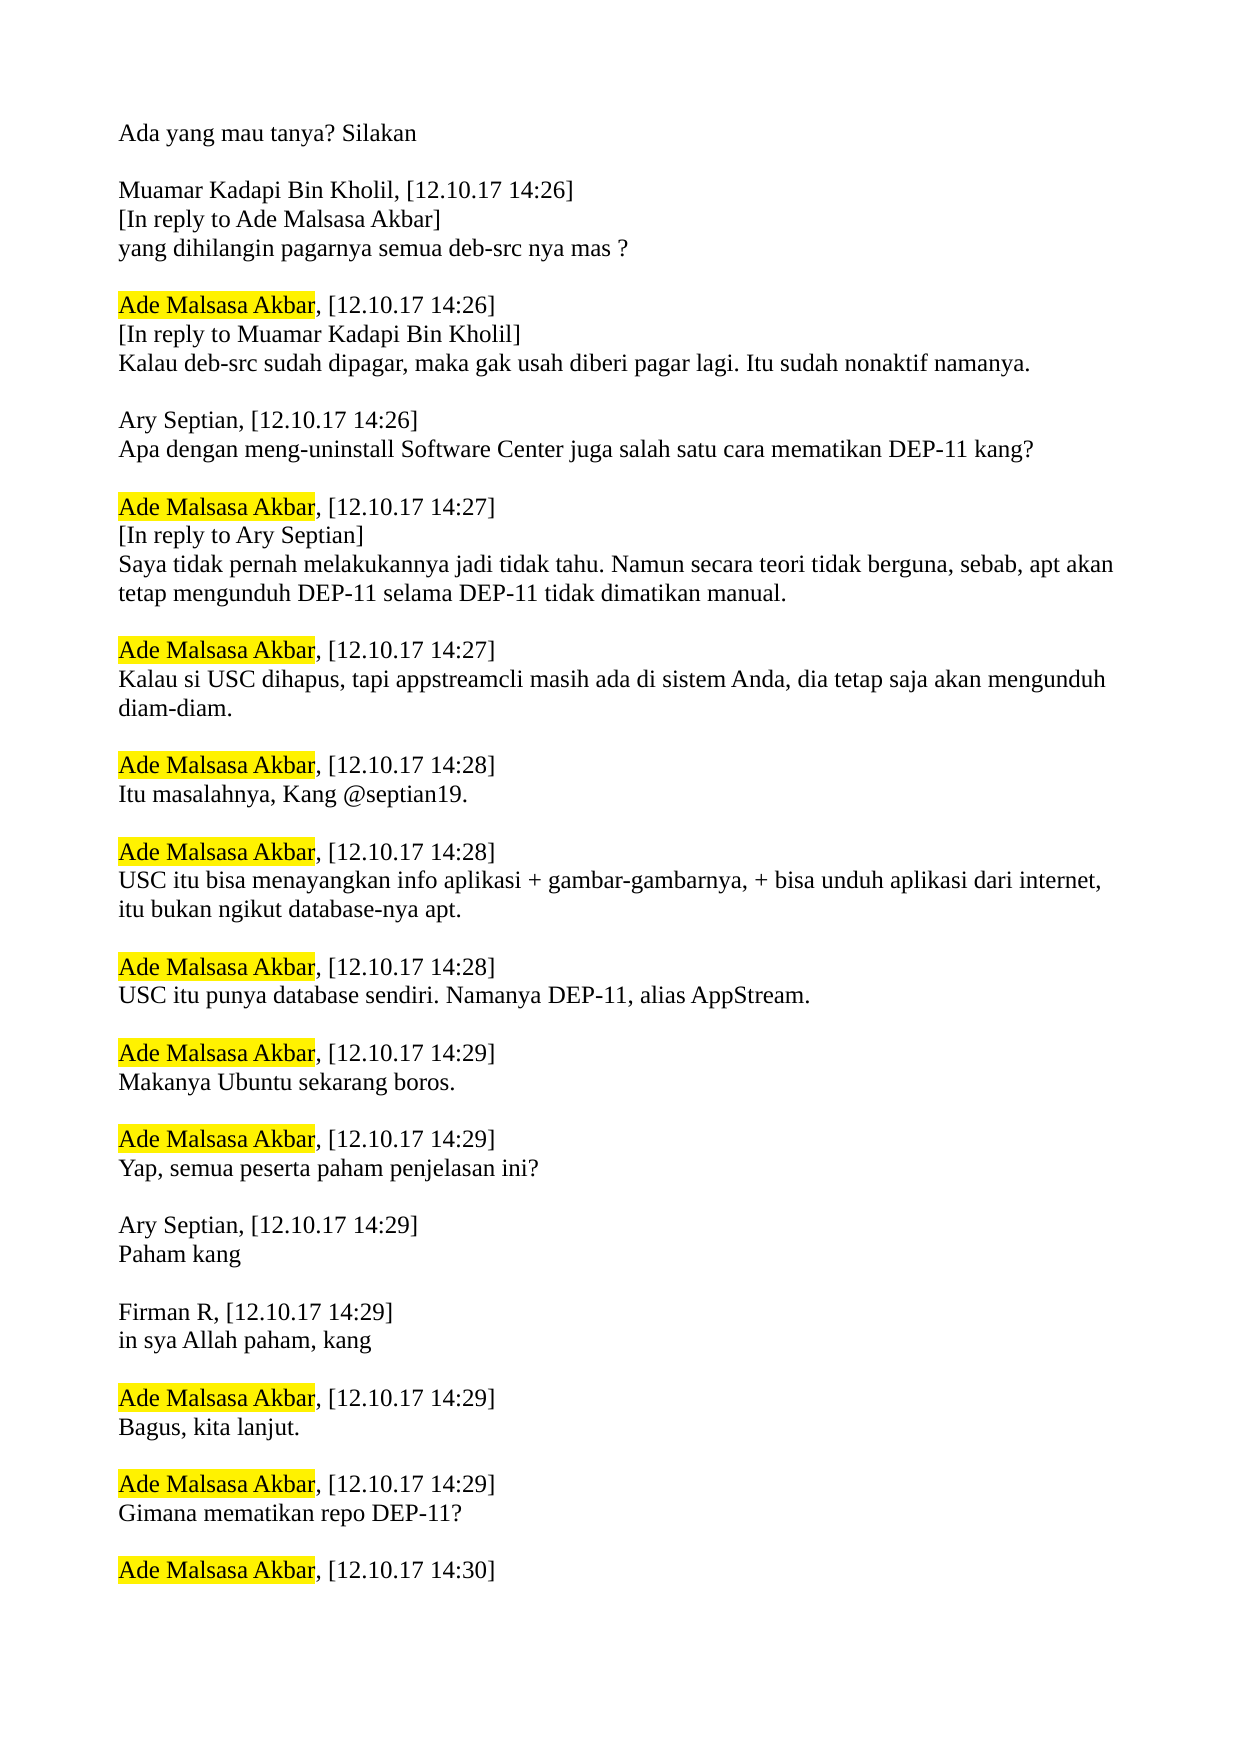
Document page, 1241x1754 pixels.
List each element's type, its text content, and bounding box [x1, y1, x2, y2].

text Ade Malsasa Akbar, [12.10.17 14:27] [118, 492, 1122, 521]
text Makanya Ubuntu sekarang boros. [118, 1067, 1122, 1096]
text Ade Malsasa Akbar, [12.10.17 14:28] [118, 837, 1122, 866]
text Saya tidak pernah melakukannya jadi tidak tahu. Namun secara teori tidak berguna, sebab, apt akan tetap mengunduh DEP-11 selama DEP-11 tidak dimatikan manual. [118, 549, 1122, 607]
text Itu masalahnya, Kang @septian19. [118, 779, 1122, 808]
text Ada yang mau tanya? Silakan [118, 118, 1122, 147]
text Muamar Kadapi Bin Kholil, [12.10.17 14:26] [118, 176, 1122, 204]
text Ade Malsasa Akbar, [12.10.17 14:29] [118, 1038, 1122, 1067]
text Ade Malsasa Akbar, [12.10.17 14:28] [118, 952, 1122, 981]
text Ade Malsasa Akbar, [12.10.17 14:29] [118, 1124, 1122, 1153]
text Bagus, kita lanjut. [118, 1412, 1122, 1441]
text yang dihilangin pagarnya semua deb-src nya mas ? [118, 233, 1122, 262]
text Ade Malsasa Akbar, [12.10.17 14:26] [118, 291, 1122, 319]
text USC itu bisa menayangkan info aplikasi + gambar-gambarnya, + bisa unduh aplikasi dari internet, itu bukan ngikut database-nya apt. [118, 866, 1122, 923]
text Gimana mematikan repo DEP-11? [118, 1498, 1122, 1527]
text Kalau deb-src sudah dipagar, maka gak usah diberi pagar lagi. Itu sudah nonaktif namanya. [118, 348, 1122, 377]
text Apa dengan meng-uninstall Software Center juga salah satu cara mematikan DEP-11 kang? [118, 434, 1122, 463]
text in sya Allah paham, kang [118, 1326, 1122, 1354]
text Yap, semua peserta paham penjelasan ini? [118, 1153, 1122, 1182]
text Paham kang [118, 1239, 1122, 1268]
text Ade Malsasa Akbar, [12.10.17 14:28] [118, 751, 1122, 779]
text Kalau si USC dihapus, tapi appstreamcli masih ada di sistem Anda, dia tetap saja akan mengunduh diam-diam. [118, 664, 1122, 722]
text [In reply to Muamar Kadapi Bin Kholil] [118, 319, 1122, 348]
text Ade Malsasa Akbar, [12.10.17 14:29] [118, 1383, 1122, 1412]
text [In reply to Ary Septian] [118, 521, 1122, 549]
text Ary Septian, [12.10.17 14:29] [118, 1211, 1122, 1239]
text Ade Malsasa Akbar, [12.10.17 14:30] [118, 1556, 1122, 1584]
text Firman R, [12.10.17 14:29] [118, 1297, 1122, 1326]
text Ary Septian, [12.10.17 14:26] [118, 406, 1122, 434]
text Ade Malsasa Akbar, [12.10.17 14:29] [118, 1469, 1122, 1498]
text [In reply to Ade Malsasa Akbar] [118, 204, 1122, 233]
text USC itu punya database sendiri. Namanya DEP-11, alias AppStream. [118, 981, 1122, 1009]
text Ade Malsasa Akbar, [12.10.17 14:27] [118, 636, 1122, 664]
